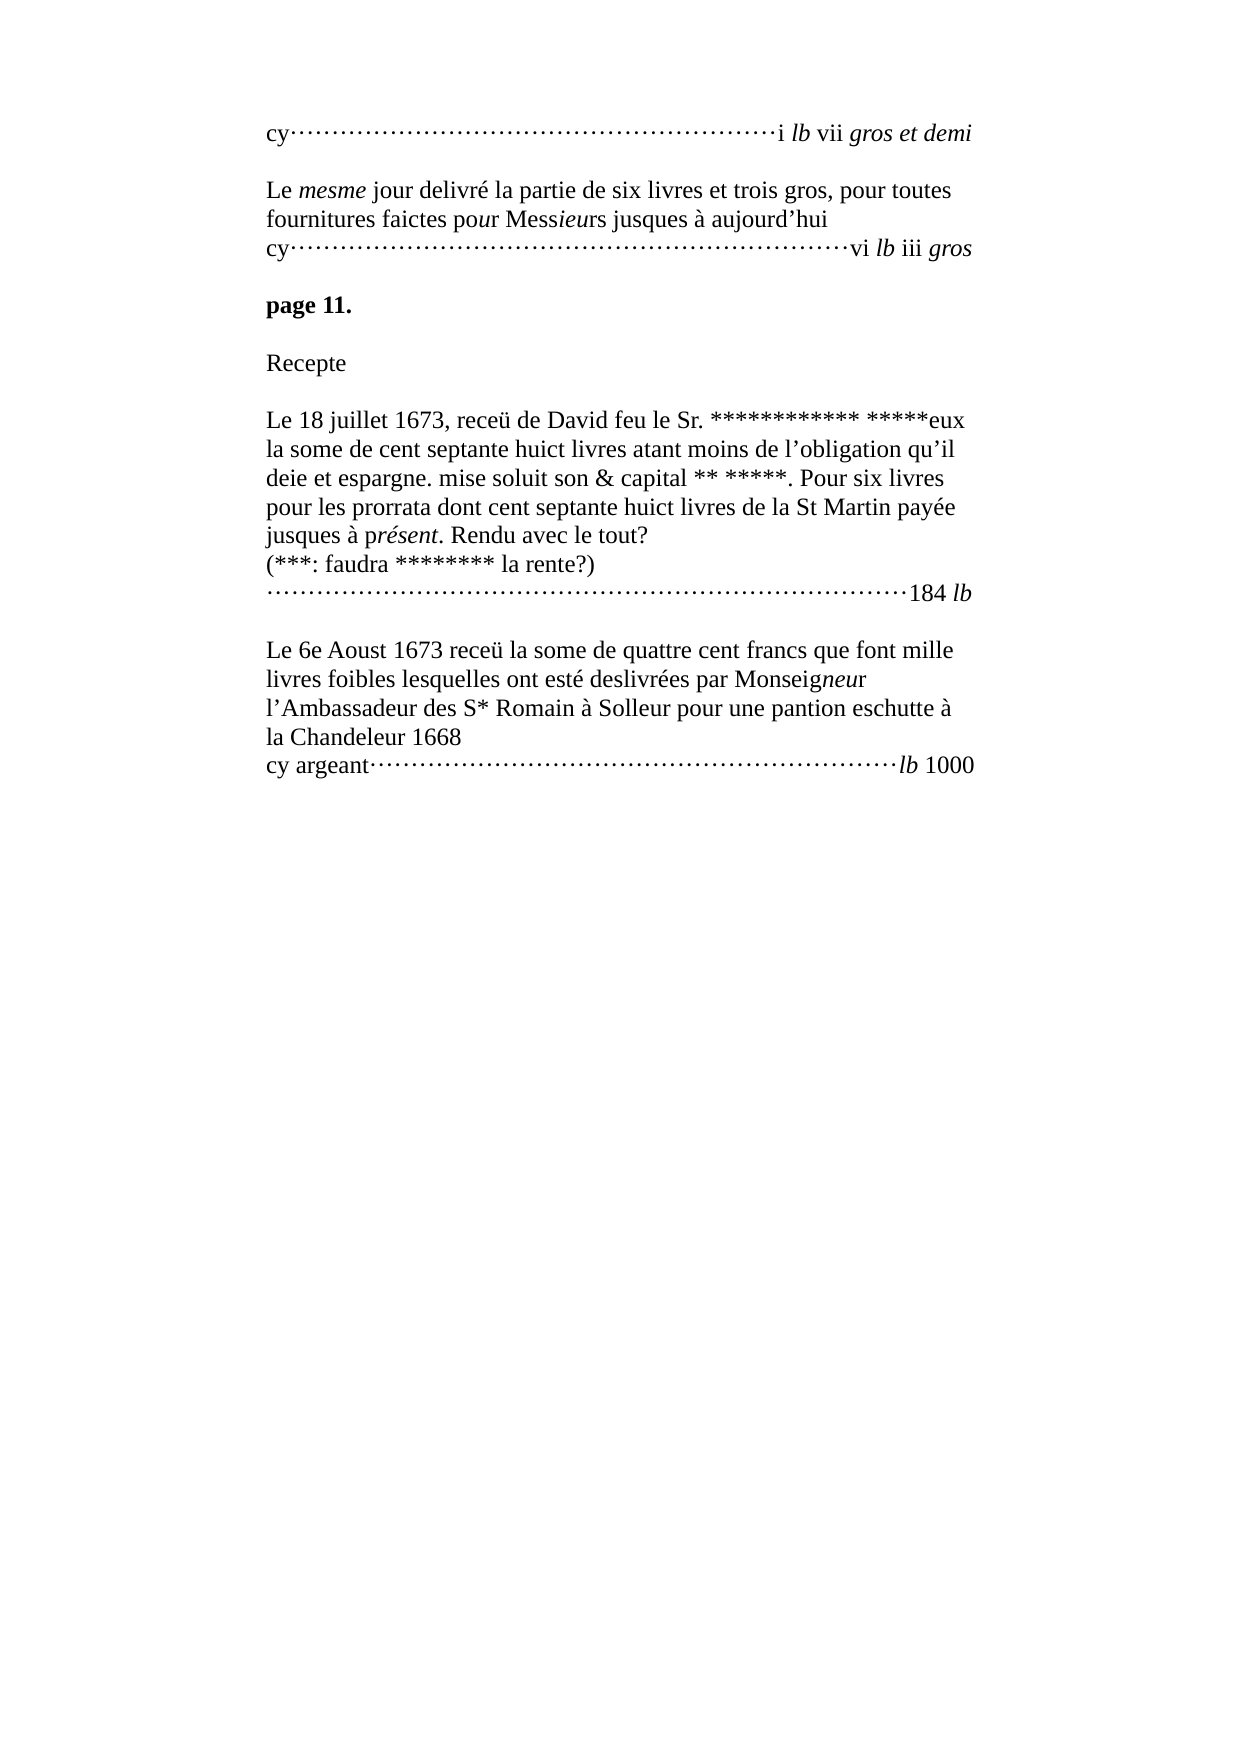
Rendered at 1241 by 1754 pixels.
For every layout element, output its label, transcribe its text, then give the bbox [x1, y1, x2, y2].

text Recepte [266, 348, 974, 377]
text Le 6e Aoust 1673 receü la some de quattre cent francs que font mille livres foibles lesquelles ont esté deslivrées par Monseigneur l’Ambassadeur des S* Romain à Solleur pour une pantion eschutte à la Chandeleur 1668 [266, 636, 974, 751]
text Le mesme jour delivré la partie de six livres et trois gros, pour toutes fournitures faictes pour Messieurs jusques à aujourd’hui [266, 176, 974, 233]
text cy argeant lb 1000 [266, 751, 974, 779]
text (***: faudra ******** la rente?) [266, 549, 974, 578]
text Le 18 juillet 1673, receü de David feu le Sr. ************ *****eux la some de cent septante huict livres atant moins de l’obligation qu’il deie et espargne. mise soluit son & capital ** *****. Pour six livres pour les prorrata dont cent septante huict livres de la St Martin payée jusques à présent. Rendu avec le tout? [266, 406, 974, 549]
text cy vi lb iii gros [266, 233, 974, 262]
text cy i lb vii gros et demi [266, 118, 974, 147]
text page 11. [266, 291, 974, 319]
text 184 lb [266, 578, 974, 607]
